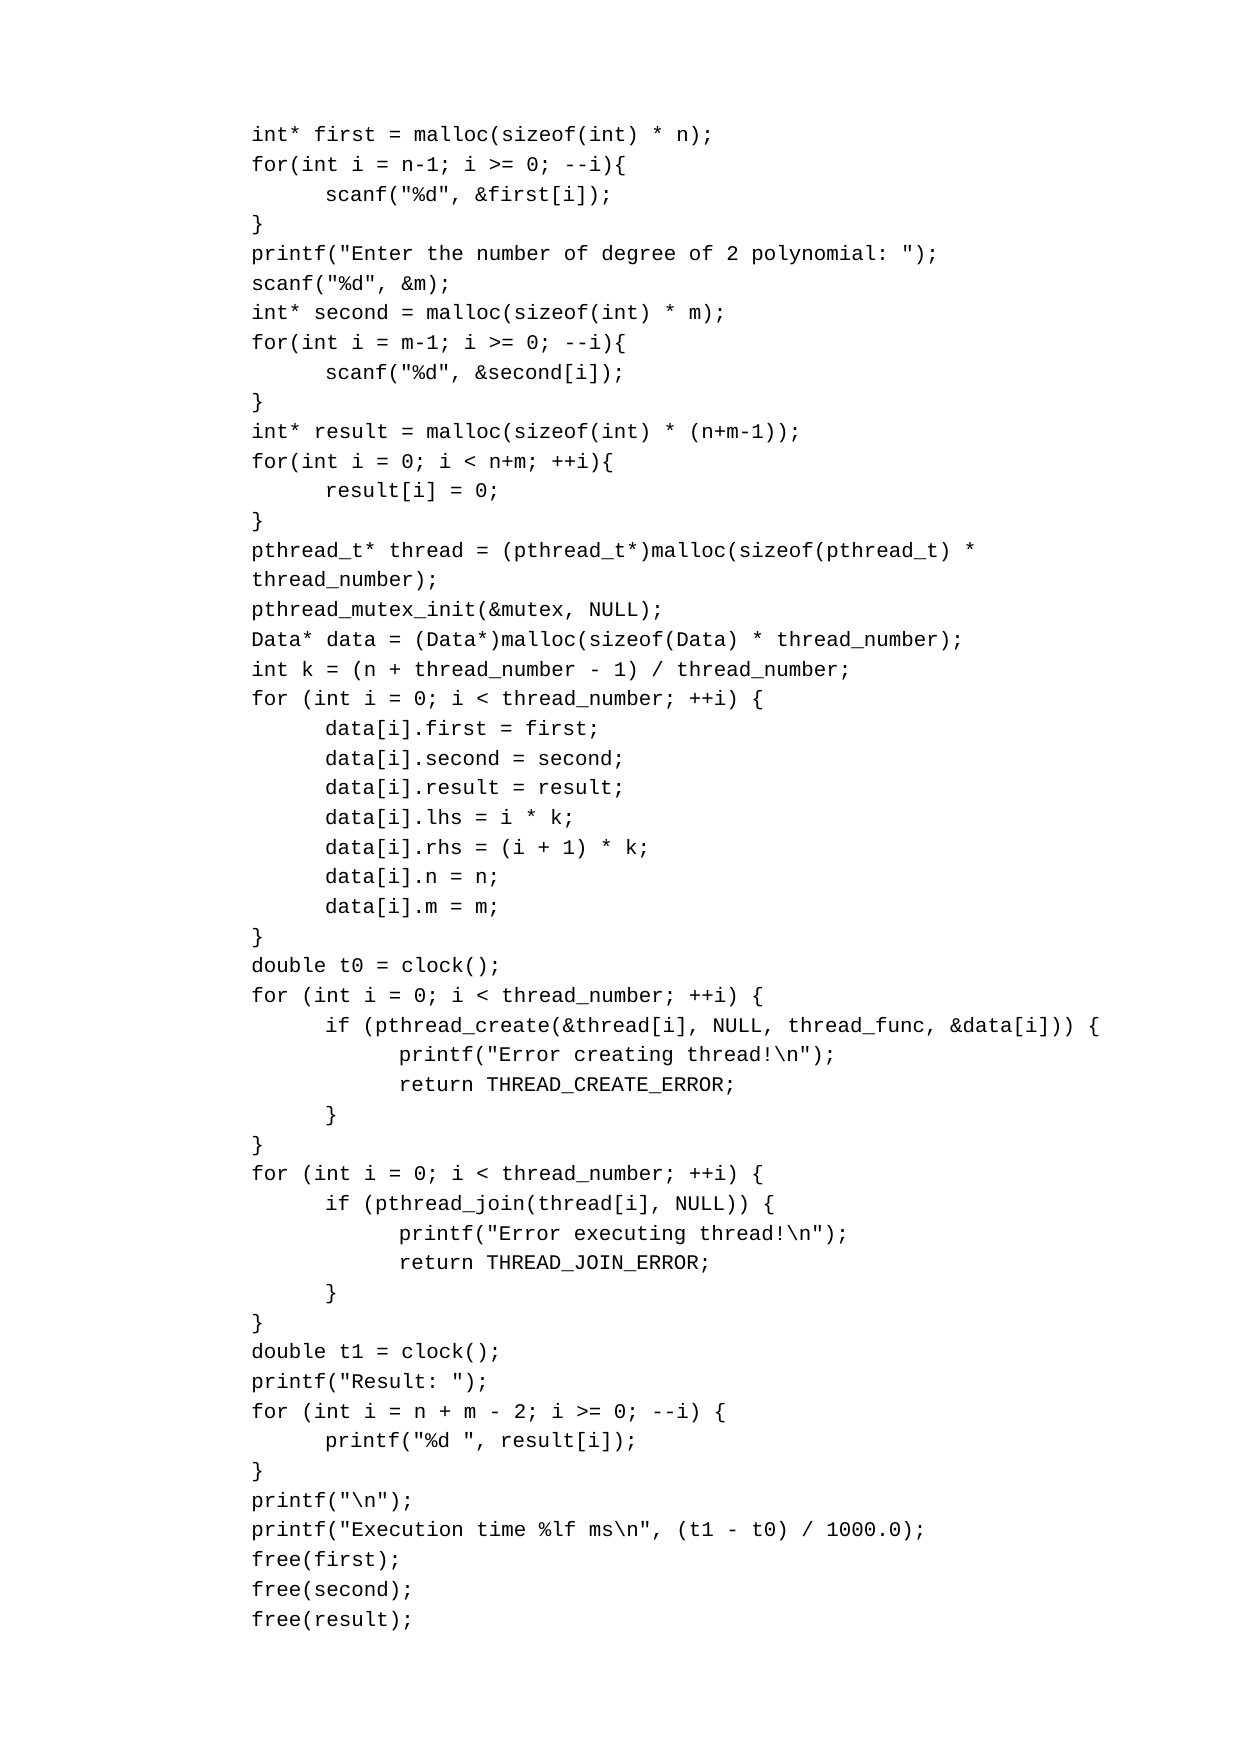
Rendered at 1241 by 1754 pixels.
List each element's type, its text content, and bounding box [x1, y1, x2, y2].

text printf("Result: "); [177, 1365, 1152, 1395]
text if (pthread_create(&thread[i], NULL, thread_func, &data[i])) { [177, 1009, 1152, 1038]
text return THREAD_JOIN_ERROR; [177, 1246, 1152, 1276]
text for(int i = n-1; i >= 0; --i){ [177, 148, 1152, 177]
text printf("Error executing thread!\n"); [177, 1217, 1152, 1246]
text for (int i = 0; i < thread_number; ++i) { [177, 682, 1152, 712]
text printf("\n"); [177, 1484, 1152, 1513]
text data[i].lhs = i * k; [177, 801, 1152, 831]
text } [177, 1306, 1152, 1335]
text free(result); [177, 1602, 1152, 1632]
text double t0 = clock(); [177, 949, 1152, 979]
text int* first = malloc(sizeof(int) * n); [177, 118, 1152, 148]
text } [177, 385, 1152, 415]
text data[i].result = result; [177, 771, 1152, 801]
text for(int i = 0; i < n+m; ++i){ [177, 445, 1152, 474]
text pthread_t* thread = (pthread_t*)malloc(sizeof(pthread_t) * thread_number); [177, 534, 1152, 593]
text for (int i = 0; i < thread_number; ++i) { [177, 1157, 1152, 1187]
text data[i].rhs = (i + 1) * k; [177, 831, 1152, 860]
text data[i].n = n; [177, 860, 1152, 890]
text data[i].m = m; [177, 890, 1152, 920]
text } [177, 504, 1152, 534]
text result[i] = 0; [177, 474, 1152, 504]
text for (int i = n + m - 2; i >= 0; --i) { [177, 1395, 1152, 1424]
text printf("%d ", result[i]); [177, 1424, 1152, 1454]
text } [177, 1454, 1152, 1484]
text Data* data = (Data*)malloc(sizeof(Data) * thread_number); [177, 623, 1152, 652]
text data[i].first = first; [177, 712, 1152, 742]
text pthread_mutex_init(&mutex, NULL); [177, 593, 1152, 623]
text free(second); [177, 1573, 1152, 1602]
text } [177, 1098, 1152, 1127]
text int* second = malloc(sizeof(int) * m); [177, 296, 1152, 326]
text } [177, 1127, 1152, 1157]
text printf("Execution time %lf ms\n", (t1 - t0) / 1000.0); [177, 1513, 1152, 1543]
text for (int i = 0; i < thread_number; ++i) { [177, 979, 1152, 1009]
text } [177, 1276, 1152, 1306]
text } [177, 207, 1152, 237]
text int* result = malloc(sizeof(int) * (n+m-1)); [177, 415, 1152, 445]
text return THREAD_CREATE_ERROR; [177, 1068, 1152, 1098]
text data[i].second = second; [177, 742, 1152, 771]
text scanf("%d", &second[i]); [177, 356, 1152, 385]
text printf("Error creating thread!\n"); [177, 1038, 1152, 1068]
text scanf("%d", &m); [177, 267, 1152, 296]
text for(int i = m-1; i >= 0; --i){ [177, 326, 1152, 356]
text free(first); [177, 1543, 1152, 1573]
text scanf("%d", &first[i]); [177, 177, 1152, 207]
text if (pthread_join(thread[i], NULL)) { [177, 1187, 1152, 1217]
text printf("Enter the number of degree of 2 polynomial: "); [177, 237, 1152, 267]
text double t1 = clock(); [177, 1335, 1152, 1365]
text } [177, 920, 1152, 949]
text int k = (n + thread_number - 1) / thread_number; [177, 652, 1152, 682]
